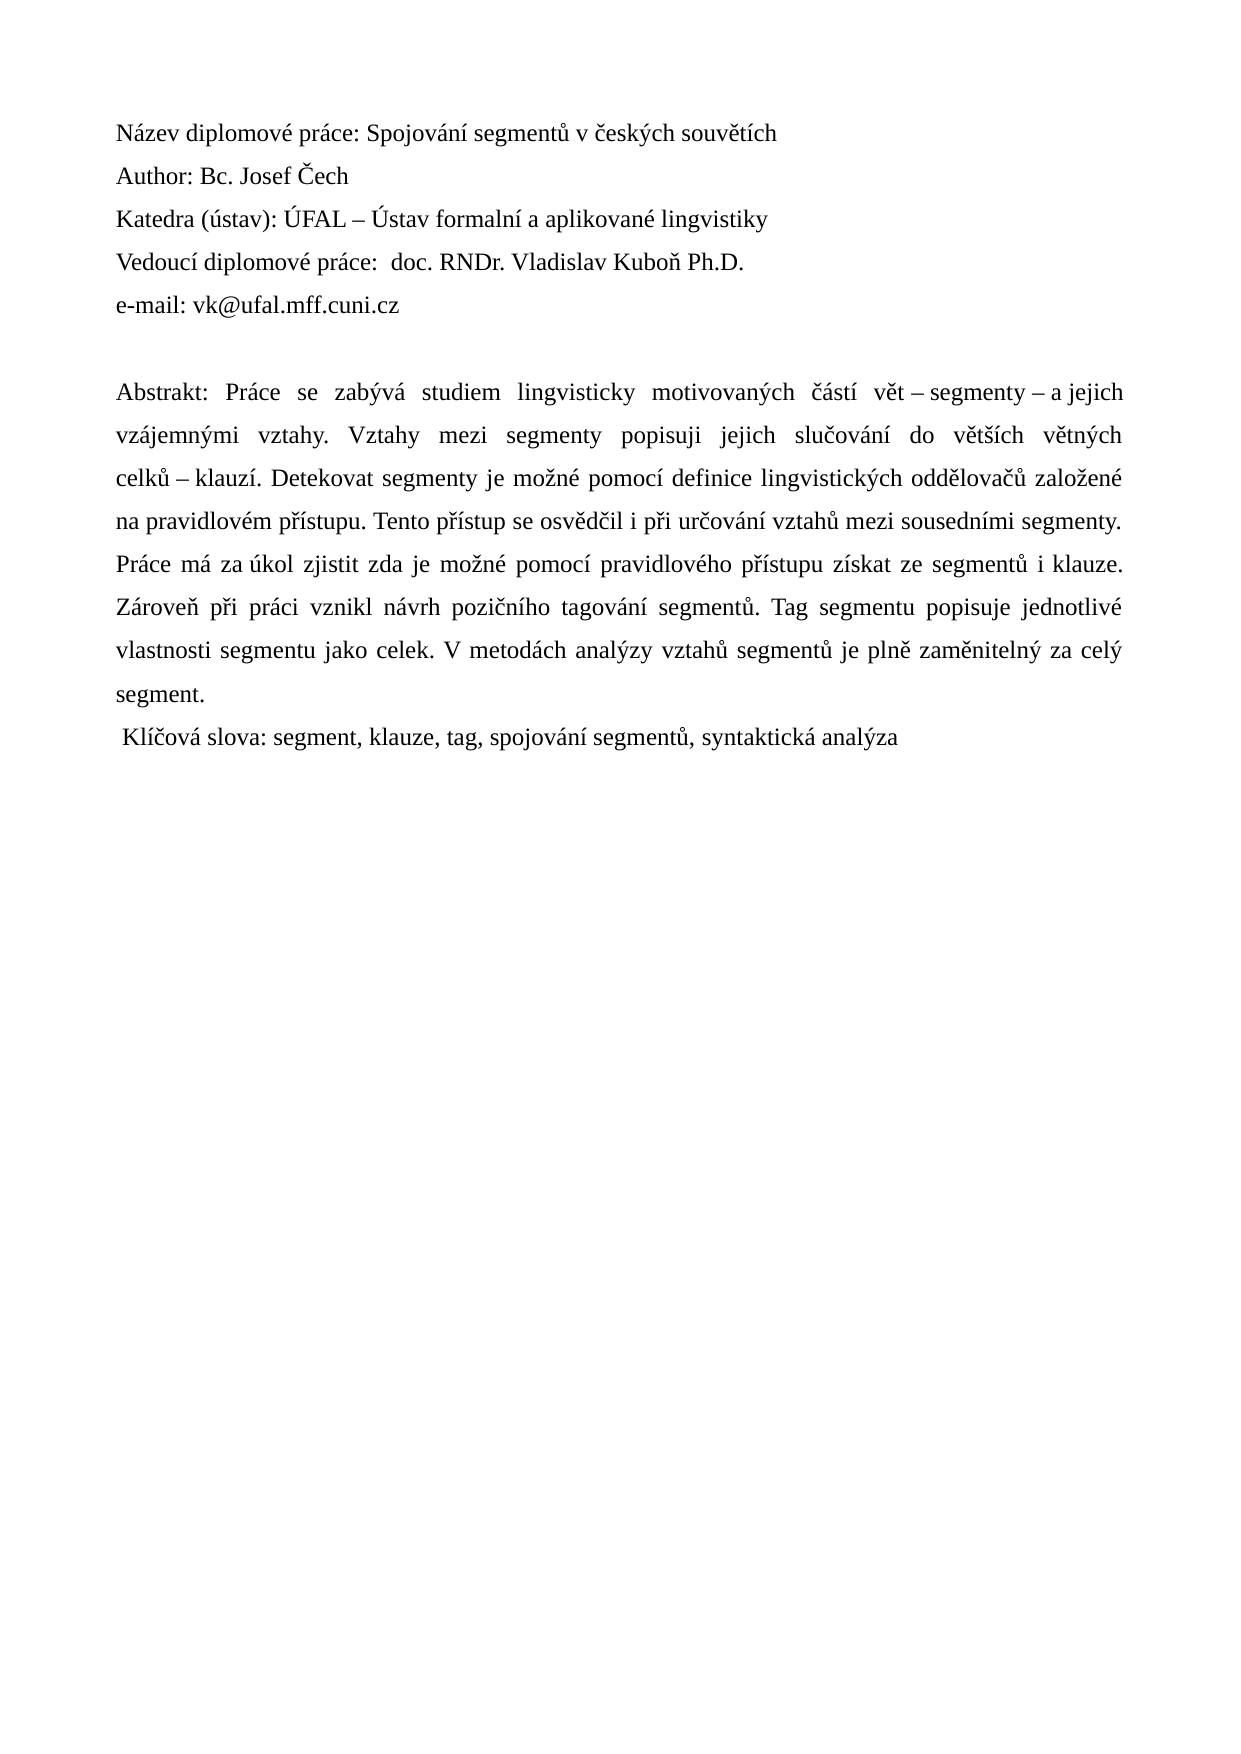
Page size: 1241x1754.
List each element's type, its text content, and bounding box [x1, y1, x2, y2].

subtitle Vedoucí diplomové práce: doc. RNDr. Vladislav Kuboň Ph.D. [116, 247, 1123, 276]
subtitle Author: Bc. Josef Čech [116, 161, 1123, 190]
subtitle Abstrakt: Práce se zabývá studiem lingvisticky motivovaných částí vět – segmenty – a jejich vzájemnými vztahy. Vztahy mezi segmenty popisuji jejich slučování do větších větných celků – klauzí. Detekovat segmenty je možné pomocí definice lingvistických oddělovačů založené na pravidlovém přístupu. Tento přístup se osvědčil i při určování vztahů mezi sousedními segmenty. Práce má za úkol zjistit zda je možné pomocí pravidlového přístupu získat ze segmentů i klauze. Zároveň při práci vznikl návrh pozičního tagování segmentů. Tag segmentu popisuje jednotlivé vlastnosti segmentu jako celek. V metodách analýzy vztahů segmentů je plně zaměnitelný za celý segment. [116, 377, 1123, 707]
subtitle Název diplomové práce: Spojování segmentů v českých souvětích [116, 118, 1123, 147]
subtitle e-mail: vk@ufal.mff.cuni.cz [116, 291, 1123, 319]
subtitle Katedra (ústav): ÚFAL – Ústav formalní a aplikované lingvistiky [116, 204, 1123, 233]
subtitle Klíčová slova: segment, klauze, tag, spojování segmentů, syntaktická analýza [116, 722, 1123, 751]
